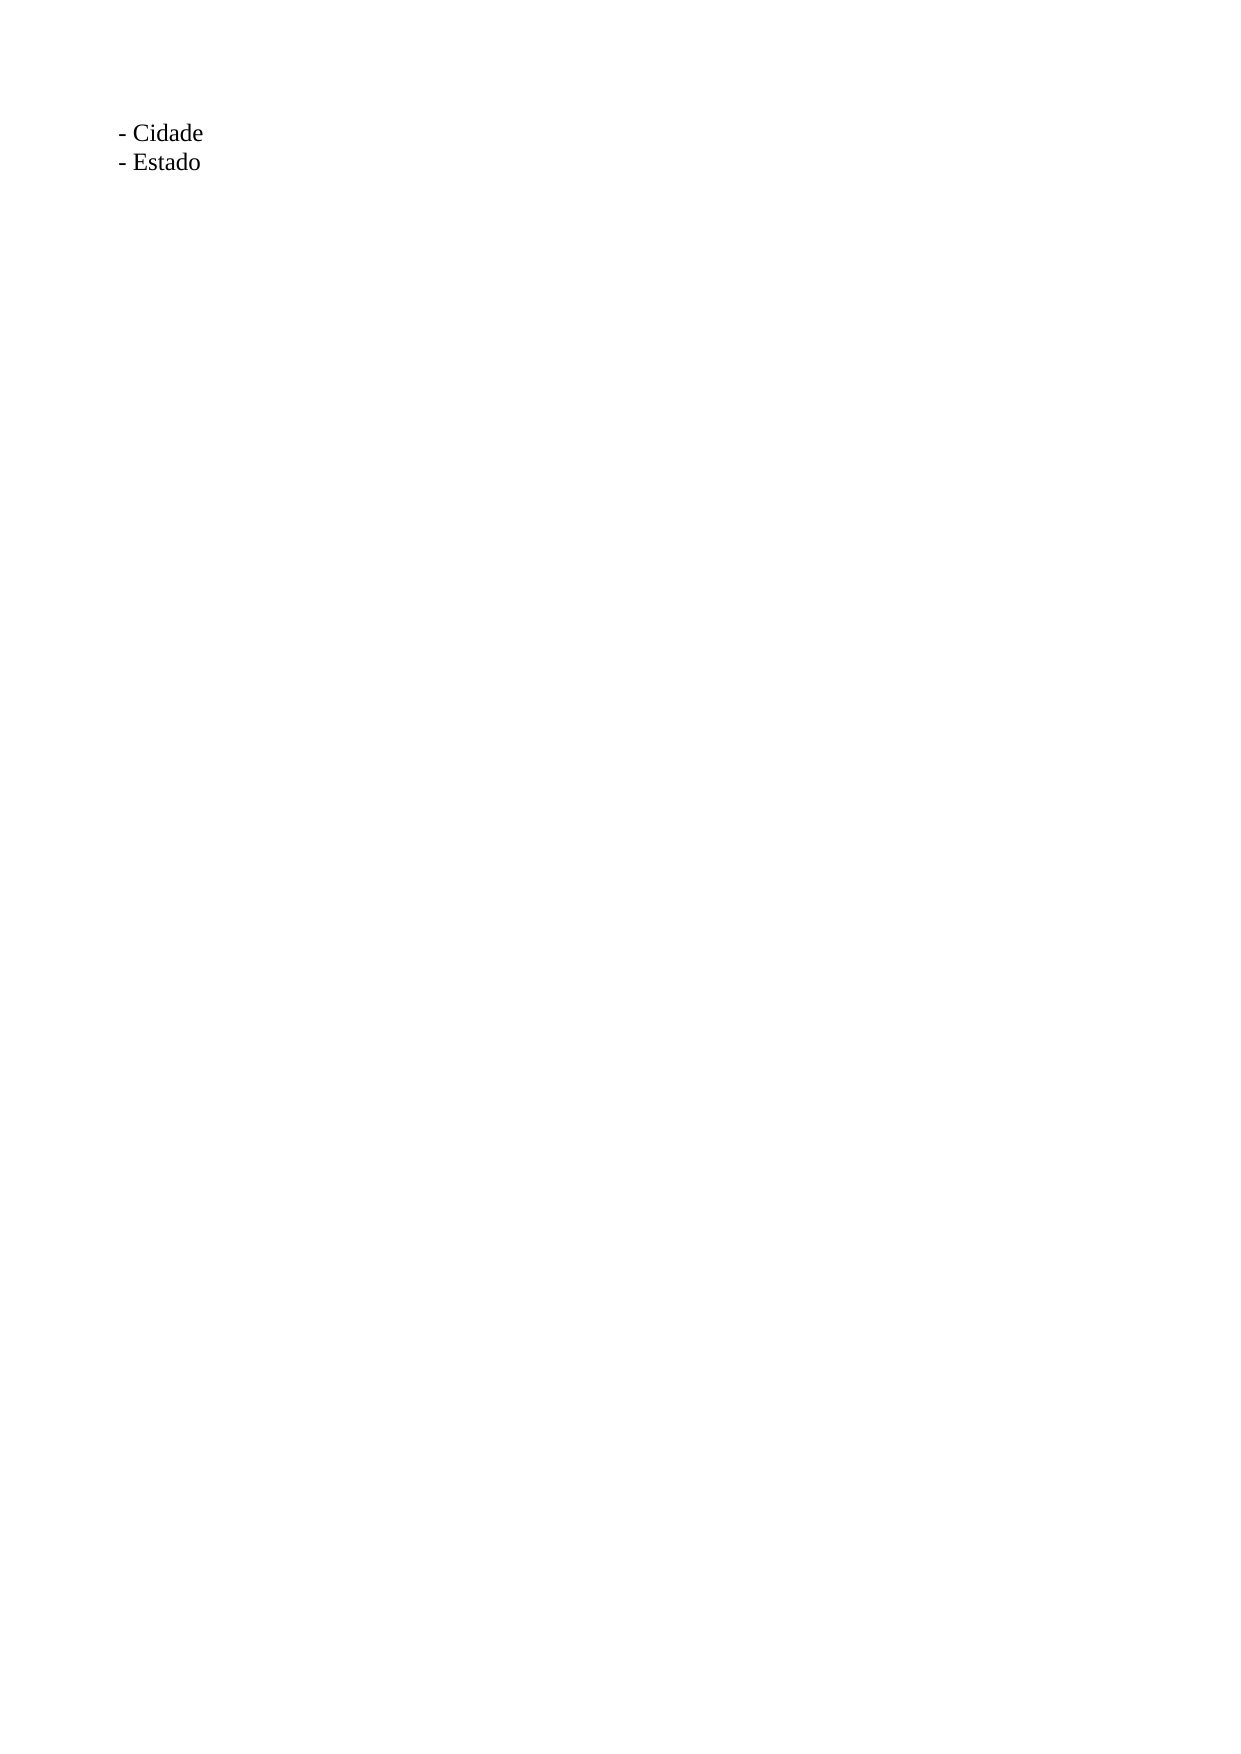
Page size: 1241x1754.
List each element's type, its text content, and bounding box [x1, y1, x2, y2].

text - Estado [118, 147, 1122, 176]
text - Cidade [118, 118, 1122, 147]
